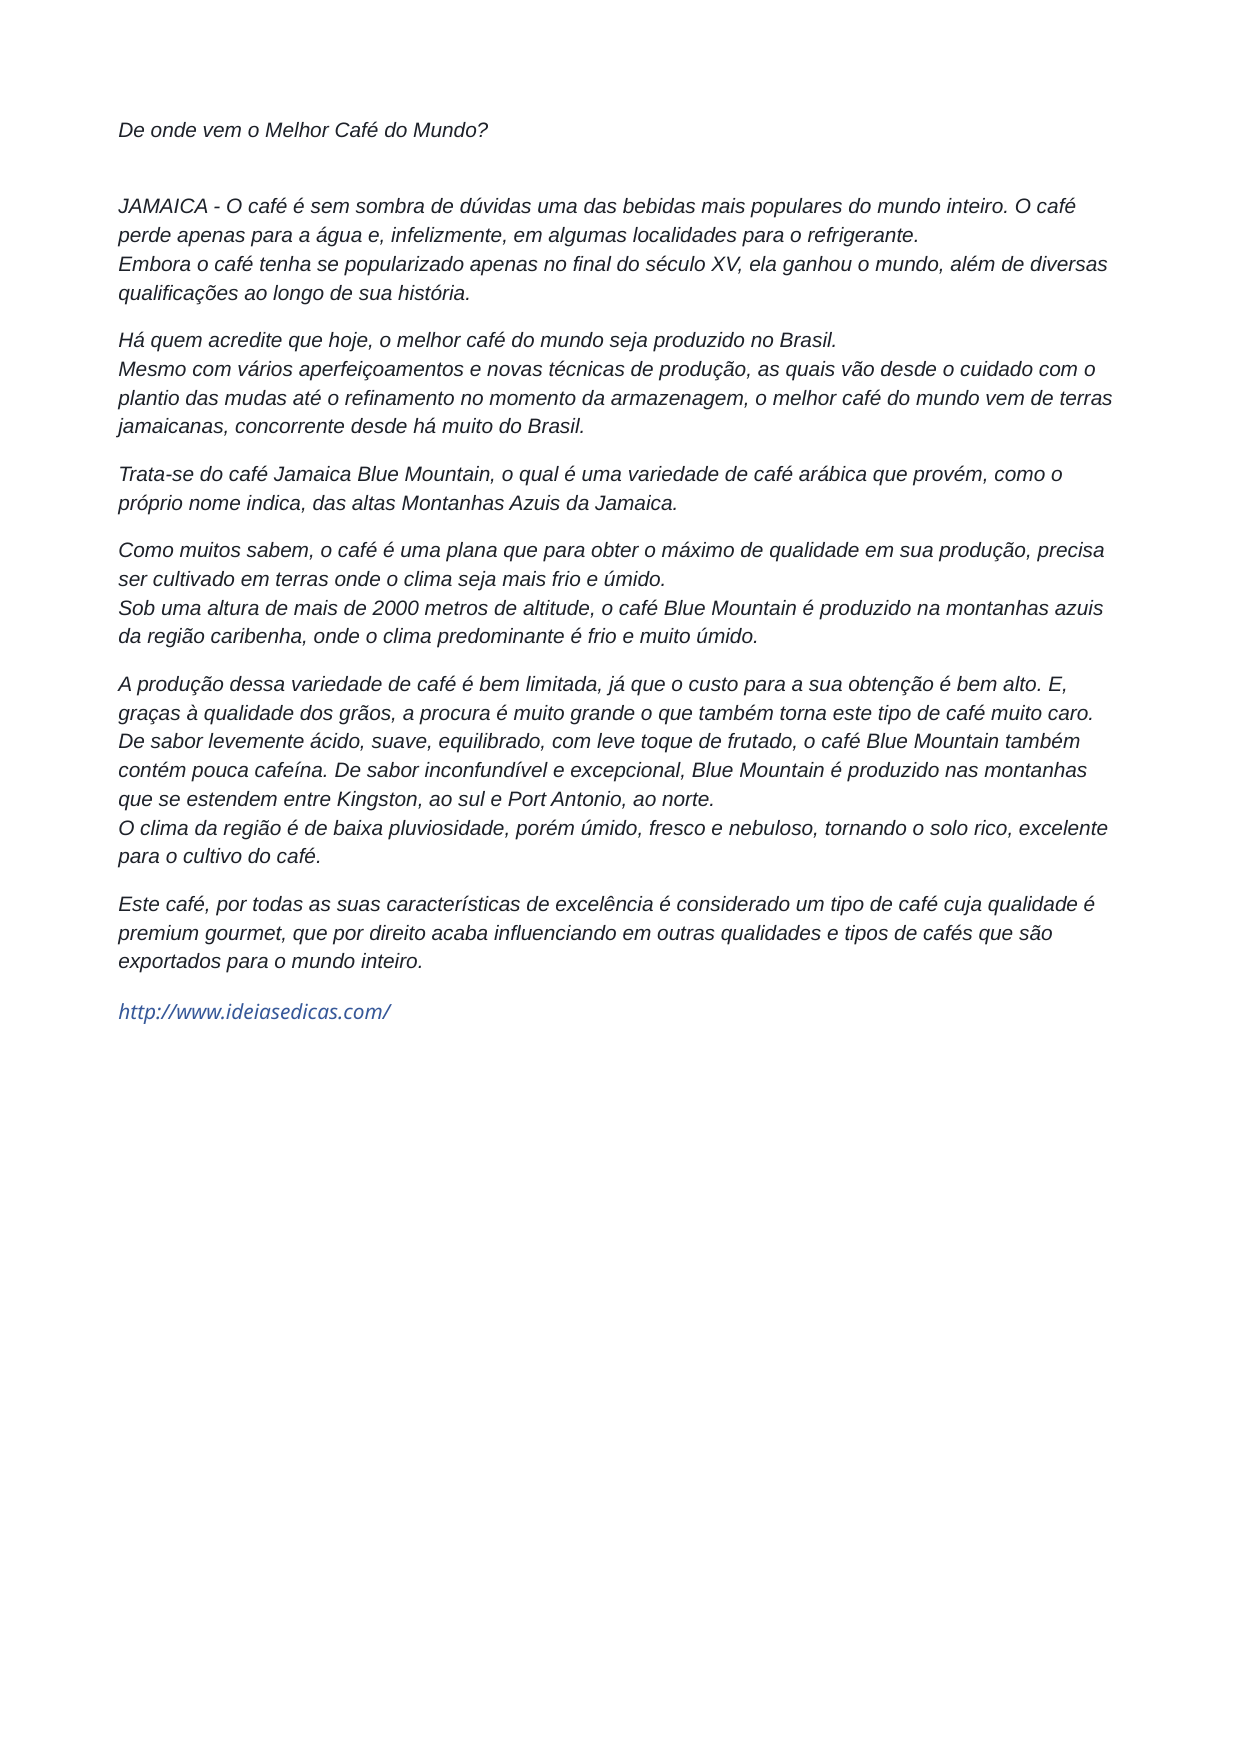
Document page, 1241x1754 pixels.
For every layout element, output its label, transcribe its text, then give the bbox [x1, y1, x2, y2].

text Há quem acredite que hoje, o melhor café do mundo seja produzido no Brasil. Mesmo com vários aperfeiçoamentos e novas técnicas de produção, as quais vão desde o cuidado com o plantio das mudas até o refinamento no momento da armazenagem, o melhor café do mundo vem de terras jamaicanas, concorrente desde há muito do Brasil. [118, 328, 1122, 438]
text Trata-se do café Jamaica Blue Mountain, o qual é uma variedade de café arábica que provém, como o próprio nome indica, das altas Montanhas Azuis da Jamaica. [118, 462, 1122, 514]
text Este café, por todas as suas características de excelência é considerado um tipo de café cuja qualidade é premium gourmet, que por direito acaba influenciando em outras qualidades e tipos de cafés que são exportados para o mundo inteiro. [118, 892, 1122, 973]
text De onde vem o Melhor Café do Mundo? [118, 118, 1122, 142]
text http://www.ideiasedicas.com/ [118, 997, 1122, 1025]
text Como muitos sabem, o café é uma plana que para obter o máximo de qualidade em sua produção, precisa ser cultivado em terras onde o clima seja mais frio e úmido. Sob uma altura de mais de 2000 metros de altitude, o café Blue Mountain é produzido na montanhas azuis da região caribenha, onde o clima predominante é frio e muito úmido. [118, 538, 1122, 648]
text A produção dessa variedade de café é bem limitada, já que o custo para a sua obtenção é bem alto. E, graças à qualidade dos grãos, a procura é muito grande o que também torna este tipo de café muito caro. De sabor levemente ácido, suave, equilibrado, com leve toque de frutado, o café Blue Mountain também contém pouca cafeína. De sabor inconfundível e excepcional, Blue Mountain é produzido nas montanhas que se estendem entre Kingston, ao sul e Port Antonio, ao norte. O clima da região é de baixa pluviosidade, porém úmido, fresco e nebuloso, tornando o solo rico, excelente para o cultivo do café. [118, 672, 1122, 868]
text JAMAICA - O café é sem sombra de dúvidas uma das bebidas mais populares do mundo inteiro. O café perde apenas para a água e, infelizmente, em algumas localidades para o refrigerante. Embora o café tenha se popularizado apenas no final do século XV, ela ganhou o mundo, além de diversas qualificações ao longo de sua história. [118, 166, 1122, 304]
